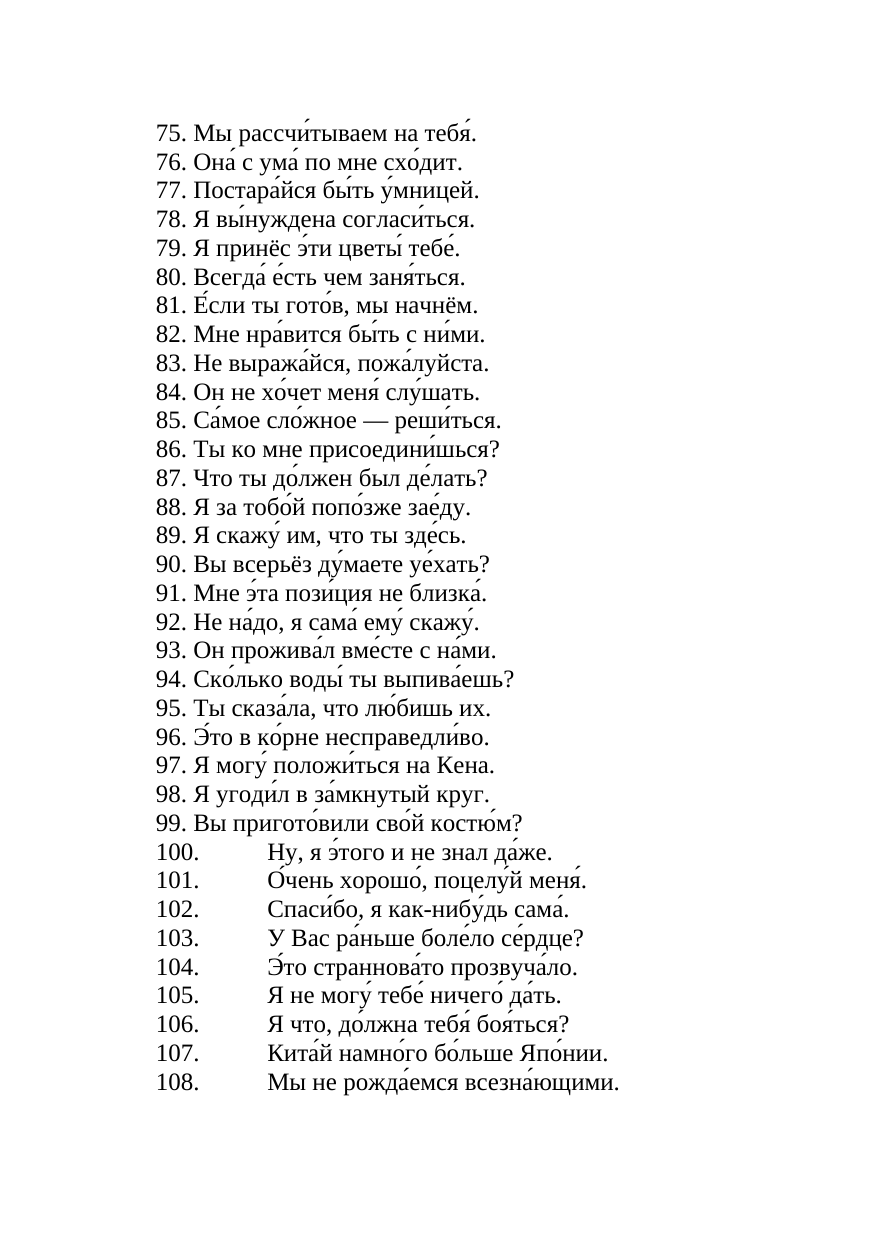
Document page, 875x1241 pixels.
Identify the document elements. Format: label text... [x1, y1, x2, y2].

list Мы рассчи́тываем на тебя́. [156, 118, 756, 147]
list Вы пригото́вили сво́й костю́м? [156, 808, 756, 837]
list Е́сли ты гото́в, мы начнём. [156, 291, 756, 319]
list Он не хо́чет меня́ слу́шать. [156, 377, 756, 406]
list Мне э́та пози́ция не близка́. [156, 578, 756, 607]
list Я угоди́л в за́мкнутый круг. [156, 779, 756, 808]
list Я что, до́лжна тебя́ боя́ться? [156, 1009, 756, 1038]
list Я могу́ положи́ться на Кена. [156, 751, 756, 779]
list Всегда́ е́сть чем заня́ться. [156, 262, 756, 291]
list Ско́лько воды́ ты выпива́ешь? [156, 664, 756, 693]
list Ты сказа́ла, что лю́бишь их. [156, 693, 756, 722]
list Постара́йся бы́ть у́мницей. [156, 176, 756, 204]
list Са́мое сло́жное — реши́ться. [156, 406, 756, 434]
list Ты ко мне присоедини́шься? [156, 434, 756, 463]
list Она́ с ума́ по мне схо́дит. [156, 147, 756, 176]
list Я вы́нуждена согласи́ться. [156, 204, 756, 233]
list Вы всерьёз ду́маете уе́хать? [156, 549, 756, 578]
list Кита́й намно́го бо́льше Япо́нии. [156, 1038, 756, 1067]
list Не выража́йся, пожа́луйста. [156, 348, 756, 377]
list У Вас ра́ньше боле́ло се́рдце? [156, 923, 756, 952]
list Я скажу́ им, что ты зде́сь. [156, 521, 756, 549]
list Ну, я э́того и не знал да́же. [156, 837, 756, 866]
list Мне нра́вится бы́ть с ни́ми. [156, 319, 756, 348]
list Спаси́бо, я как-нибу́дь сама́. [156, 894, 756, 923]
list Мы не рожда́емся всезна́ющими. [156, 1067, 756, 1096]
list Я за тобо́й попо́зже зае́ду. [156, 492, 756, 521]
list Не на́до, я сама́ ему́ скажу́. [156, 607, 756, 636]
list Я не могу́ тебе́ ничего́ да́ть. [156, 981, 756, 1009]
list О́чень хорошо́, поцелу́й меня́. [156, 866, 756, 894]
list Э́то страннова́то прозвуча́ло. [156, 952, 756, 981]
list Э́то в ко́рне несправедли́во. [156, 722, 756, 751]
list Я принёс э́ти цветы́ тебе́. [156, 233, 756, 262]
list Он прожива́л вме́сте с на́ми. [156, 636, 756, 664]
list Что ты до́лжен был де́лать? [156, 463, 756, 492]
